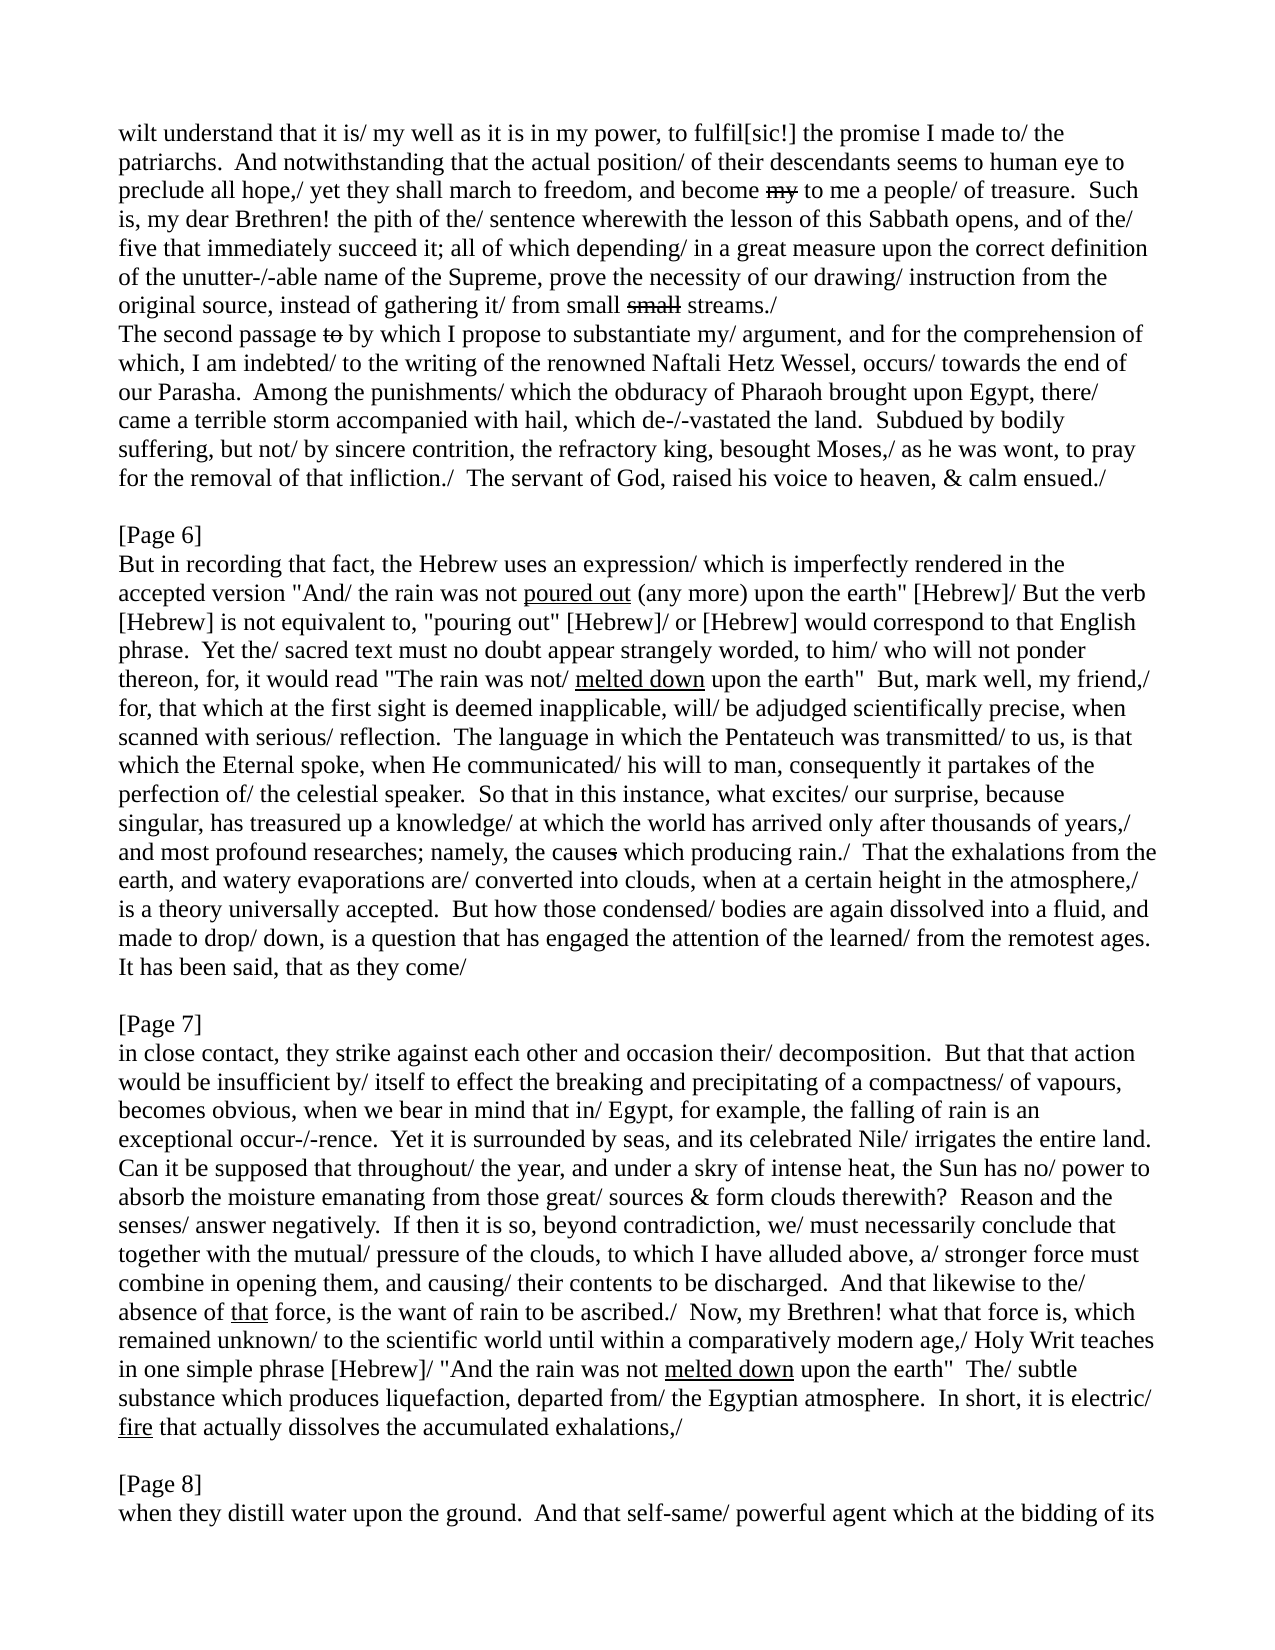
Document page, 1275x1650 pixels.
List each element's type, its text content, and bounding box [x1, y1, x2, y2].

text [Page 8] [118, 1469, 1157, 1498]
text when they distill water upon the ground. And that self-same/ powerful agent which at the bidding of its [118, 1498, 1157, 1527]
text in close contact, they strike against each other and occasion their/ decomposition. But that that action would be insufficient by/ itself to effect the breaking and precipitating of a compactness/ of vapours, becomes obvious, when we bear in mind that in/ Egypt, for example, the falling of rain is an exceptional occur-/-rence. Yet it is surrounded by seas, and its celebrated Nile/ irrigates the entire land. Can it be supposed that throughout/ the year, and under a skry of intense heat, the Sun has no/ power to absorb the moisture emanating from those great/ sources & form clouds therewith? Reason and the senses/ answer negatively. If then it is so, beyond contradiction, we/ must necessarily conclude that together with the mutual/ pressure of the clouds, to which I have alluded above, a/ stronger force must combine in opening them, and causing/ their contents to be discharged. And that likewise to the/ absence of that force, is the want of rain to be ascribed./ Now, my Brethren! what that force is, which remained unknown/ to the scientific world until within a comparatively modern age,/ Holy Writ teaches in one simple phrase [Hebrew]/ "And the rain was not melted down upon the earth" The/ subtle substance which produces liquefaction, departed from/ the Egyptian atmosphere. In short, it is electric/ fire that actually dissolves the accumulated exhalations,/ [118, 1038, 1157, 1441]
text [Page 6] [118, 521, 1157, 549]
text The second passage to by which I propose to substantiate my/ argument, and for the comprehension of which, I am indebted/ to the writing of the renowned Naftali Hetz Wessel, occurs/ towards the end of our Parasha. Among the punishments/ which the obduracy of Pharaoh brought upon Egypt, there/ came a terrible storm accompanied with hail, which de-/-vastated the land. Subdued by bodily suffering, but not/ by sincere contrition, the refractory king, besought Moses,/ as he was wont, to pray for the removal of that infliction./ The servant of God, raised his voice to heaven, & calm ensued./ [118, 319, 1157, 492]
text But in recording that fact, the Hebrew uses an expression/ which is imperfectly rendered in the accepted version "And/ the rain was not poured out (any more) upon the earth" [Hebrew]/ But the verb [Hebrew] is not equivalent to, "pouring out" [Hebrew]/ or [Hebrew] would correspond to that English phrase. Yet the/ sacred text must no doubt appear strangely worded, to him/ who will not ponder thereon, for, it would read "The rain was not/ melted down upon the earth" But, mark well, my friend,/ for, that which at the first sight is deemed inapplicable, will/ be adjudged scientifically precise, when scanned with serious/ reflection. The language in which the Pentateuch was transmitted/ to us, is that which the Eternal spoke, when He communicated/ his will to man, consequently it partakes of the perfection of/ the celestial speaker. So that in this instance, what excites/ our surprise, because singular, has treasured up a knowledge/ at which the world has arrived only after thousands of years,/ and most profound researches; namely, the causes which producing rain./ That the exhalations from the earth, and watery evaporations are/ converted into clouds, when at a certain height in the atmosphere,/ is a theory universally accepted. But how those condensed/ bodies are again dissolved into a fluid, and made to drop/ down, is a question that has engaged the attention of the learned/ from the remotest ages. It has been said, that as they come/ [118, 549, 1157, 981]
text [Page 7] [118, 1009, 1157, 1038]
text wilt understand that it is/ my well as it is in my power, to fulfil[sic!] the promise I made to/ the patriarchs. And notwithstanding that the actual position/ of their descendants seems to human eye to preclude all hope,/ yet they shall march to freedom, and become my to me a people/ of treasure. Such is, my dear Brethren! the pith of the/ sentence wherewith the lesson of this Sabbath opens, and of the/ five that immediately succeed it; all of which depending/ in a great measure upon the correct definition of the unutter-/-able name of the Supreme, prove the necessity of our drawing/ instruction from the original source, instead of gathering it/ from small small streams./ [118, 118, 1157, 319]
